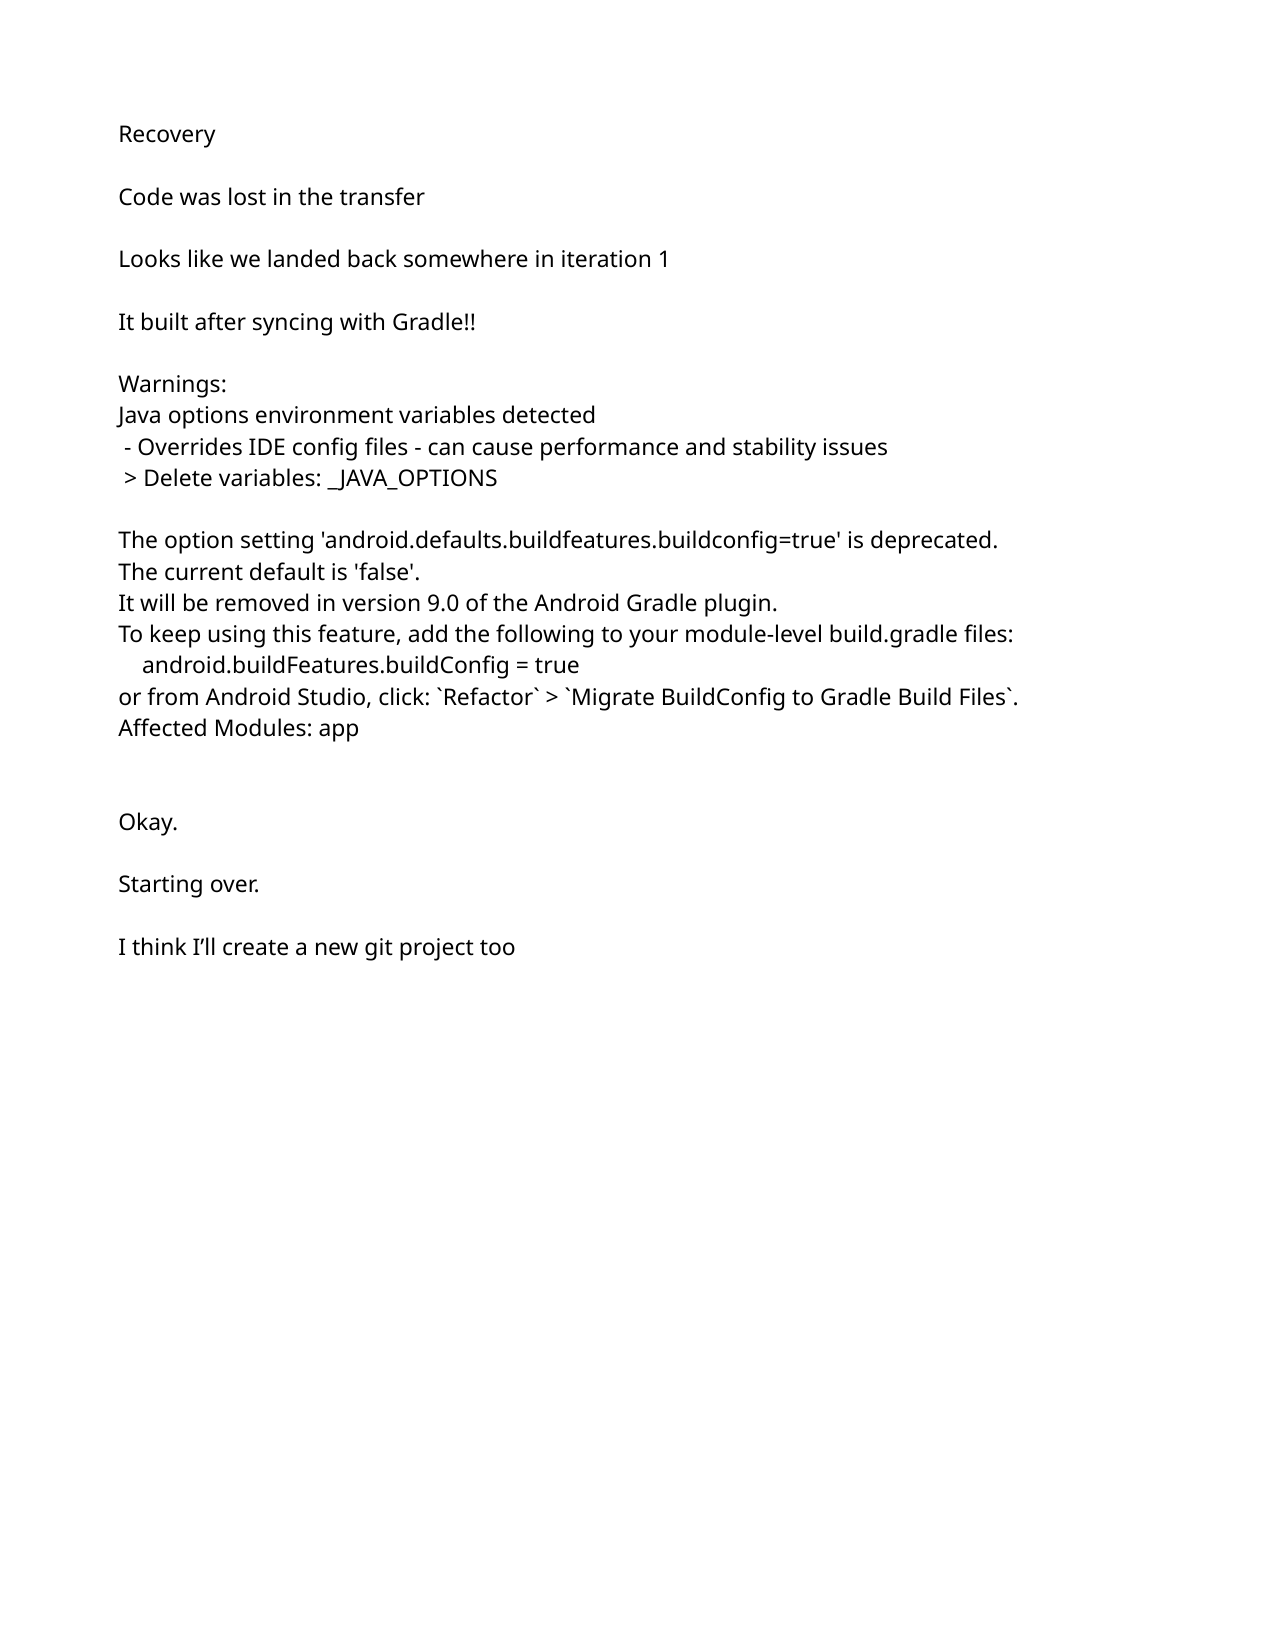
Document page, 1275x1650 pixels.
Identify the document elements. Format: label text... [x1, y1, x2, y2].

text - Overrides IDE config files - can cause performance and stability issues [118, 431, 1157, 462]
text Code was lost in the transfer [118, 181, 1157, 212]
text Starting over. [118, 868, 1157, 899]
text Warnings: [118, 368, 1157, 399]
text It will be removed in version 9.0 of the Android Gradle plugin. [118, 587, 1157, 618]
text I think I’ll create a new git project too [118, 931, 1157, 962]
text Looks like we landed back somewhere in iteration 1 [118, 243, 1157, 274]
text Recovery [118, 118, 1157, 149]
text The option setting 'android.defaults.buildfeatures.buildconfig=true' is deprecated. [118, 524, 1157, 556]
text To keep using this feature, add the following to your module-level build.gradle files: [118, 618, 1157, 649]
text or from Android Studio, click: `Refactor` > `Migrate BuildConfig to Gradle Build Files`. [118, 681, 1157, 712]
text > Delete variables: _JAVA_OPTIONS [118, 462, 1157, 493]
text Java options environment variables detected [118, 399, 1157, 431]
text Okay. [118, 806, 1157, 837]
text Affected Modules: app [118, 712, 1157, 743]
text android.buildFeatures.buildConfig = true [118, 649, 1157, 681]
text It built after syncing with Gradle!! [118, 306, 1157, 337]
text The current default is 'false'. [118, 556, 1157, 587]
